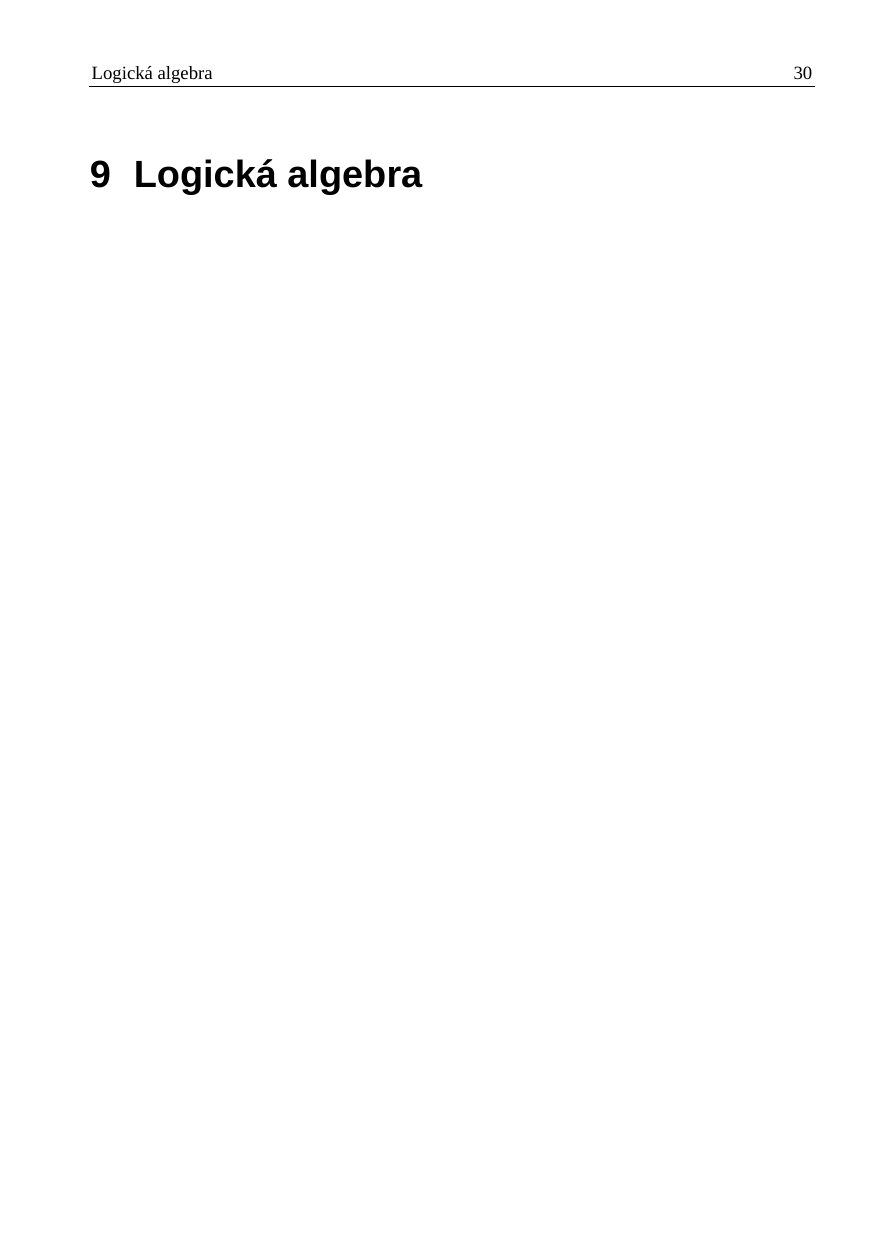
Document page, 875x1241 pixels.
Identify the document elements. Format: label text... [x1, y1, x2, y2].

subtitle Logická algebra [79, 151, 815, 195]
